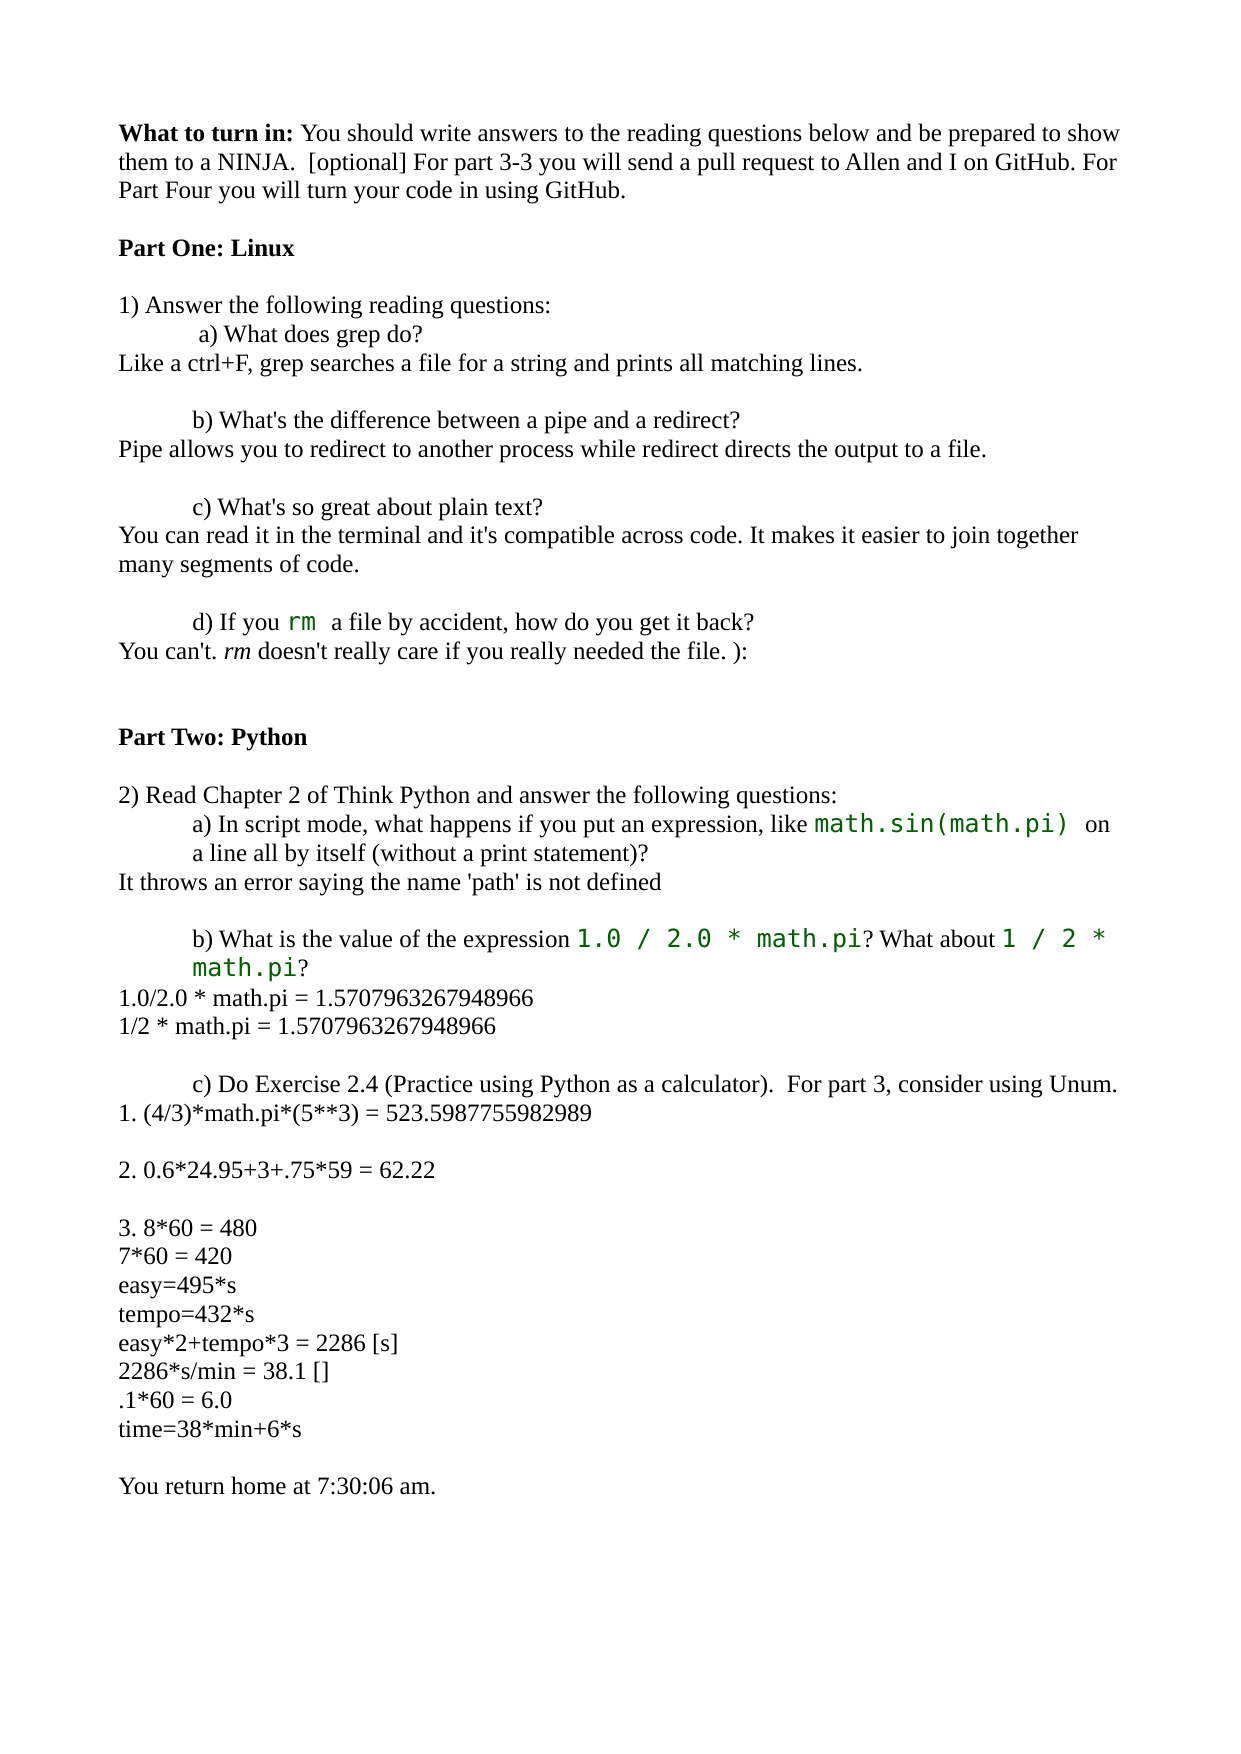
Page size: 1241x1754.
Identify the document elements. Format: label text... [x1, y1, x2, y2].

text 3. 8*60 = 480 [118, 1213, 1122, 1241]
text c) What's so great about plain text? [118, 492, 1122, 521]
text b) What's the difference between a pipe and a redirect? [118, 406, 1122, 434]
text Pipe allows you to redirect to another process while redirect directs the output to a file. [118, 434, 1122, 463]
text a) In script mode, what happens if you put an expression, like math.sin(math.pi) on a line all by itself (without a print statement)? [118, 809, 1122, 867]
text 1. (4/3)*math.pi*(5**3) = 523.5987755982989 [118, 1098, 1122, 1126]
text You can't. rm doesn't really care if you really needed the file. ): [118, 636, 1122, 665]
text time=38*min+6*s [118, 1414, 1122, 1443]
text What to turn in: You should write answers to the reading questions below and be prepared to show them to a NINJA. [optional] For part 3-3 you will send a pull request to Allen and I on GitHub. For Part Four you will turn your code in using GitHub. [118, 118, 1122, 204]
text 2286*s/min = 38.1 [] [118, 1356, 1122, 1385]
text Part One: Linux [118, 233, 1122, 262]
text easy*2+tempo*3 = 2286 [s] [118, 1328, 1122, 1356]
text b) What is the value of the expression 1.0 / 2.0 * math.pi? What about 1 / 2 * math.pi? [118, 924, 1122, 983]
text 1.0/2.0 * math.pi = 1.5707963267948966 [118, 983, 1122, 1011]
text 2. 0.6*24.95+3+.75*59 = 62.22 [118, 1155, 1122, 1184]
text 7*60 = 420 [118, 1241, 1122, 1270]
text 1) Answer the following reading questions: a) What does grep do? [118, 291, 1122, 348]
text d) If you rm a file by accident, how do you get it back? [118, 607, 1122, 636]
text You can read it in the terminal and it's compatible across code. It makes it easier to join together many segments of code. [118, 521, 1122, 578]
text 2) Read Chapter 2 of Think Python and answer the following questions: [118, 780, 1122, 809]
text easy=495*s [118, 1270, 1122, 1299]
text It throws an error saying the name 'path' is not defined [118, 867, 1122, 895]
text You return home at 7:30:06 am. [118, 1471, 1122, 1500]
text Like a ctrl+F, grep searches a file for a string and prints all matching lines. [118, 348, 1122, 377]
text Part Two: Python [118, 722, 1122, 751]
text c) Do Exercise 2.4 (Practice using Python as a calculator). For part 3, consider using Unum. [118, 1069, 1122, 1098]
text .1*60 = 6.0 [118, 1385, 1122, 1414]
text 1/2 * math.pi = 1.5707963267948966 [118, 1011, 1122, 1040]
text tempo=432*s [118, 1299, 1122, 1328]
